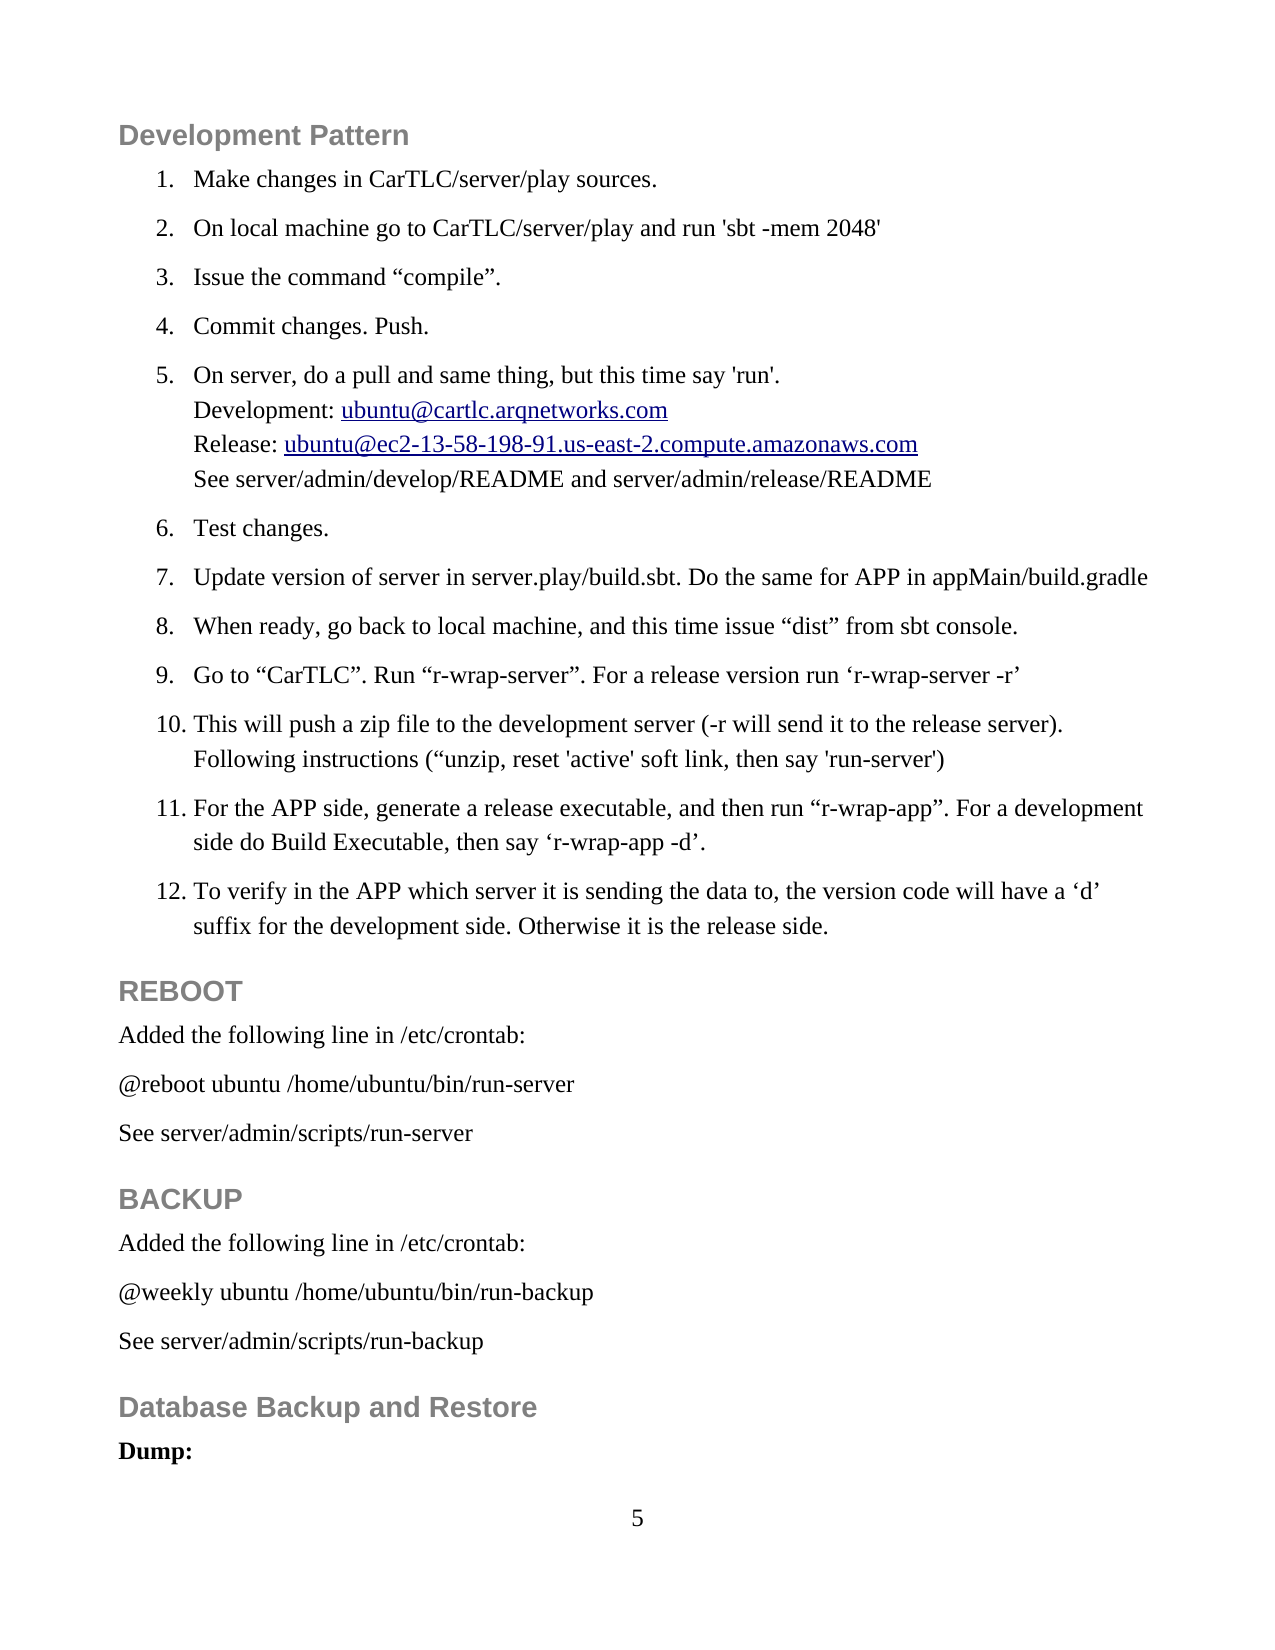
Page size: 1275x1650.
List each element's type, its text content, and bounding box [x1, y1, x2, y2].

text See server/admin/scripts/run-server [118, 1118, 1157, 1147]
subtitle Database Backup and Restore [118, 1390, 1157, 1423]
text See server/admin/scripts/run-backup [118, 1326, 1157, 1355]
list Commit changes. Push. [156, 311, 1157, 340]
list To verify in the APP which server it is sending the data to, the version code will have a ‘d’ suffix for the development side. Otherwise it is the release side. [156, 876, 1157, 939]
list Make changes in CarTLC/server/play sources. [156, 164, 1157, 193]
list Update version of server in server.play/build.sbt. Do the same for APP in appMain/build.gradle [156, 562, 1157, 591]
list On local machine go to CarTLC/server/play and run 'sbt -mem 2048' [156, 213, 1157, 242]
list Go to “CarTLC”. Run “r-wrap-server”. For a release version run ‘r-wrap-server -r’ [156, 660, 1157, 689]
text @reboot ubuntu /home/ubuntu/bin/run-server [118, 1069, 1157, 1098]
list For the APP side, generate a release executable, and then run “r-wrap-app”. For a development side do Build Executable, then say ‘r-wrap-app -d’. [156, 793, 1157, 856]
list Issue the command “compile”. [156, 262, 1157, 291]
subtitle BACKUP [118, 1182, 1157, 1216]
subtitle Development Pattern [118, 118, 1157, 152]
list This will push a zip file to the development server (-r will send it to the release server). Following instructions (“unzip, reset 'active' soft link, then say 'run-server') [156, 709, 1157, 772]
subtitle REBOOT [118, 974, 1157, 1008]
text Added the following line in /etc/crontab: [118, 1020, 1157, 1049]
text Added the following line in /etc/crontab: [118, 1228, 1157, 1257]
text @weekly ubuntu /home/ubuntu/bin/run-backup [118, 1277, 1157, 1306]
text Dump: [118, 1436, 1157, 1465]
list Test changes. [156, 513, 1157, 542]
list On server, do a pull and same thing, but this time say 'run'. Development: ubuntu@cartlc.arqnetworks.com Release: ubuntu@ec2-13-58-198-91.us-east-2.compute.amazonaws.com See server/admin/develop/README and server/admin/release/README [156, 360, 1157, 493]
list When ready, go back to local machine, and this time issue “dist” from sbt console. [156, 611, 1157, 640]
